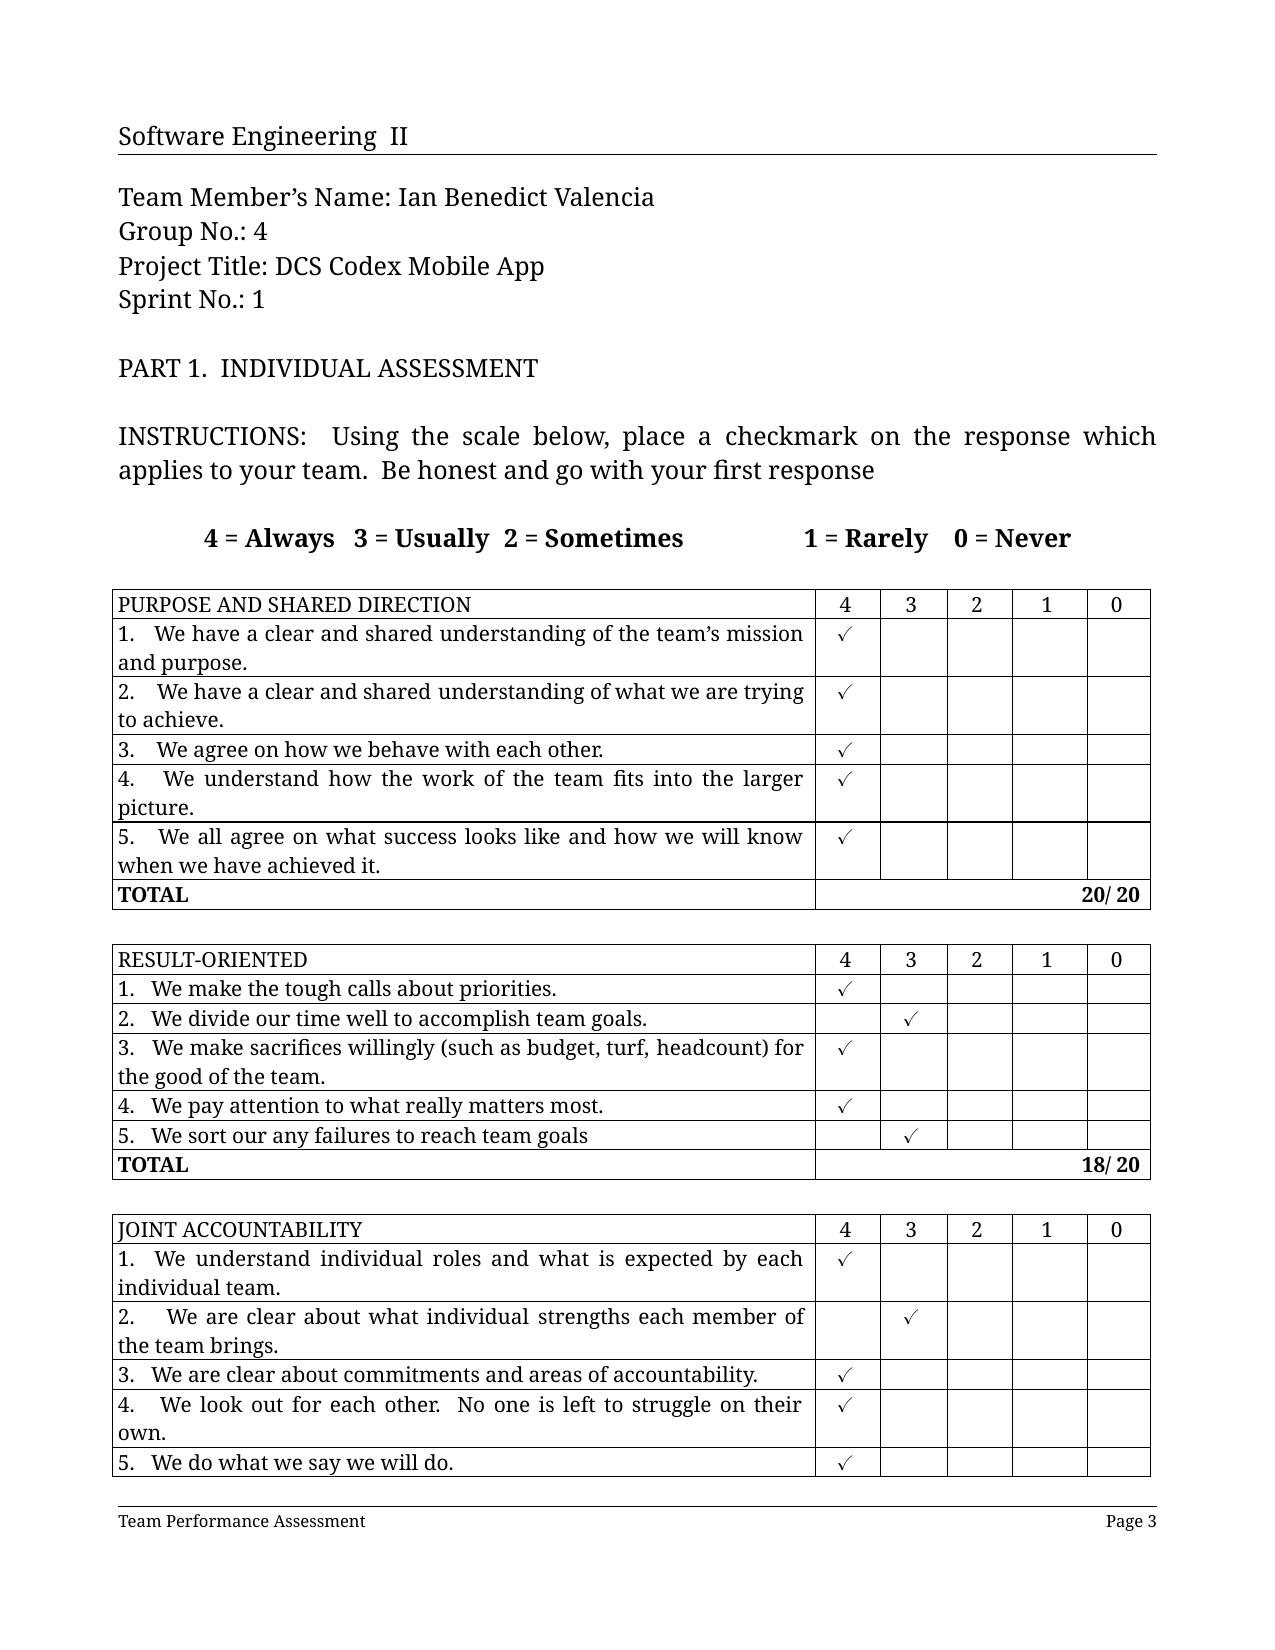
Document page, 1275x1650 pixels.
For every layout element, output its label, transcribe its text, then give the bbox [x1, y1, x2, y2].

table_cell 5. We all agree on what success looks like and how we will know when we have achieved it. [113, 823, 815, 879]
table_cell [1088, 735, 1150, 763]
table_cell [1088, 1091, 1150, 1120]
table_cell [1013, 1448, 1087, 1476]
table_header 3 [881, 945, 947, 973]
table_cell [881, 1034, 947, 1090]
table_cell ✓ [881, 1302, 947, 1359]
table_cell ✓ [881, 1004, 947, 1032]
table_cell 2. We have a clear and shared understanding of what we are trying to achieve. [113, 677, 815, 734]
table_cell [1013, 823, 1087, 879]
table_cell ✓ [816, 1360, 880, 1389]
table_cell ✓ [816, 619, 880, 676]
table_cell [948, 823, 1012, 879]
table_cell [1013, 1091, 1087, 1120]
table_header 0 [1088, 945, 1150, 973]
table_cell [948, 1302, 1012, 1359]
table_cell ✓ [816, 1034, 880, 1090]
table_cell 3. We are clear about commitments and areas of accountability. [113, 1360, 815, 1389]
table_cell ✓ [816, 1091, 880, 1120]
table_cell [948, 1091, 1012, 1120]
table_cell ✓ [816, 823, 880, 879]
table_cell [1013, 619, 1087, 676]
table_header 0 [1088, 590, 1150, 618]
table_cell [948, 1390, 1012, 1447]
table_cell [948, 677, 1012, 734]
table_cell [881, 765, 947, 821]
table_cell [948, 1448, 1012, 1476]
table_header JOINT ACCOUNTABILITY [113, 1215, 815, 1243]
table_cell [881, 1448, 947, 1476]
table_cell [881, 1091, 947, 1120]
table_cell [1013, 1302, 1087, 1359]
table_cell [948, 619, 1012, 676]
table_header 1 [1013, 1215, 1087, 1243]
table_cell [1013, 1004, 1087, 1032]
table_cell [1013, 765, 1087, 821]
table_header 2 [948, 945, 1012, 973]
table_cell [881, 823, 947, 879]
table_header 2 [948, 1215, 1012, 1243]
table_cell [881, 1244, 947, 1301]
table_cell 20/ 20 [816, 880, 1150, 909]
table_cell ✓ [816, 765, 880, 821]
table_cell 2. We are clear about what individual strengths each member of the team brings. [113, 1302, 815, 1359]
table_header PURPOSE AND SHARED DIRECTION [113, 590, 815, 618]
table_cell [1088, 975, 1150, 1003]
table_cell [881, 677, 947, 734]
table_cell ✓ [816, 735, 880, 763]
table_cell ✓ [816, 1390, 880, 1447]
text Sprint No.: 1 [118, 282, 1157, 316]
table_cell [1013, 1121, 1087, 1149]
text PART 1. INDIVIDUAL ASSESSMENT [118, 350, 1157, 384]
text INSTRUCTIONS: Using the scale below, place a checkmark on the response which applies to your team. Be honest and go with your first response [118, 418, 1157, 487]
table_cell [948, 1004, 1012, 1032]
table_header 3 [881, 590, 947, 618]
table_header 1 [1013, 590, 1087, 618]
text 4 = Always 3 = Usually 2 = Sometimes 1 = Rarely 0 = Never [118, 521, 1157, 555]
table_cell TOTAL [113, 1150, 815, 1179]
table_header RESULT-ORIENTED [113, 945, 815, 973]
table_cell [1088, 1360, 1150, 1389]
table_cell [948, 1121, 1012, 1149]
table_header 3 [881, 1215, 947, 1243]
text Project Title: DCS Codex Mobile App [118, 248, 1157, 282]
table_cell 3. We agree on how we behave with each other. [113, 735, 815, 763]
table_cell [1013, 1360, 1087, 1389]
table_cell [948, 1244, 1012, 1301]
table_header 0 [1088, 1215, 1150, 1243]
table_cell [948, 975, 1012, 1003]
table_cell [1088, 1244, 1150, 1301]
table_cell 5. We do what we say we will do. [113, 1448, 815, 1476]
table_cell 4. We pay attention to what really matters most. [113, 1091, 815, 1120]
table_cell 5. We sort our any failures to reach team goals [113, 1121, 815, 1149]
table_header 4 [816, 1215, 880, 1243]
table_header 4 [816, 945, 880, 973]
table_cell [1013, 1034, 1087, 1090]
table_cell [948, 765, 1012, 821]
table_cell 18/ 20 [816, 1150, 1150, 1179]
table_cell [1013, 975, 1087, 1003]
table_cell [816, 1121, 880, 1149]
table_cell [1088, 1034, 1150, 1090]
table_cell [1088, 1302, 1150, 1359]
table_header 4 [816, 590, 880, 618]
table_cell [1088, 1121, 1150, 1149]
table_cell [948, 735, 1012, 763]
table_cell ✓ [816, 975, 880, 1003]
table_cell [1088, 765, 1150, 821]
table_cell [1013, 1244, 1087, 1301]
table_cell 2. We divide our time well to accomplish team goals. [113, 1004, 815, 1032]
table_cell [881, 1360, 947, 1389]
table_cell [881, 975, 947, 1003]
table_cell 4. We understand how the work of the team fits into the larger picture. [113, 765, 815, 821]
table_cell [881, 619, 947, 676]
table_cell ✓ [816, 1244, 880, 1301]
table_cell [1088, 823, 1150, 879]
table_cell TOTAL [113, 880, 815, 909]
table_cell ✓ [881, 1121, 947, 1149]
text Team Member’s Name: Ian Benedict Valencia [118, 180, 1157, 214]
table_cell 1. We understand individual roles and what is expected by each individual team. [113, 1244, 815, 1301]
table_cell [1013, 677, 1087, 734]
table_cell [1013, 1390, 1087, 1447]
table_cell 1. We make the tough calls about priorities. [113, 975, 815, 1003]
table_cell [816, 1302, 880, 1359]
table_cell [1088, 1448, 1150, 1476]
table_cell ✓ [816, 677, 880, 734]
text Group No.: 4 [118, 214, 1157, 248]
table_cell 1. We have a clear and shared understanding of the team’s mission and purpose. [113, 619, 815, 676]
table_cell [1088, 619, 1150, 676]
table_cell [881, 735, 947, 763]
table_cell [1088, 1390, 1150, 1447]
table_cell 3. We make sacrifices willingly (such as budget, turf, headcount) for the good of the team. [113, 1034, 815, 1090]
table_header 2 [948, 590, 1012, 618]
table_cell [1088, 677, 1150, 734]
table_header 1 [1013, 945, 1087, 973]
table_cell [1013, 735, 1087, 763]
table_cell [1088, 1004, 1150, 1032]
table_cell [948, 1360, 1012, 1389]
table_cell 4. We look out for each other. No one is left to struggle on their own. [113, 1390, 815, 1447]
table_cell [881, 1390, 947, 1447]
table_cell [816, 1004, 880, 1032]
table_cell ✓ [816, 1448, 880, 1476]
table_cell [948, 1034, 1012, 1090]
